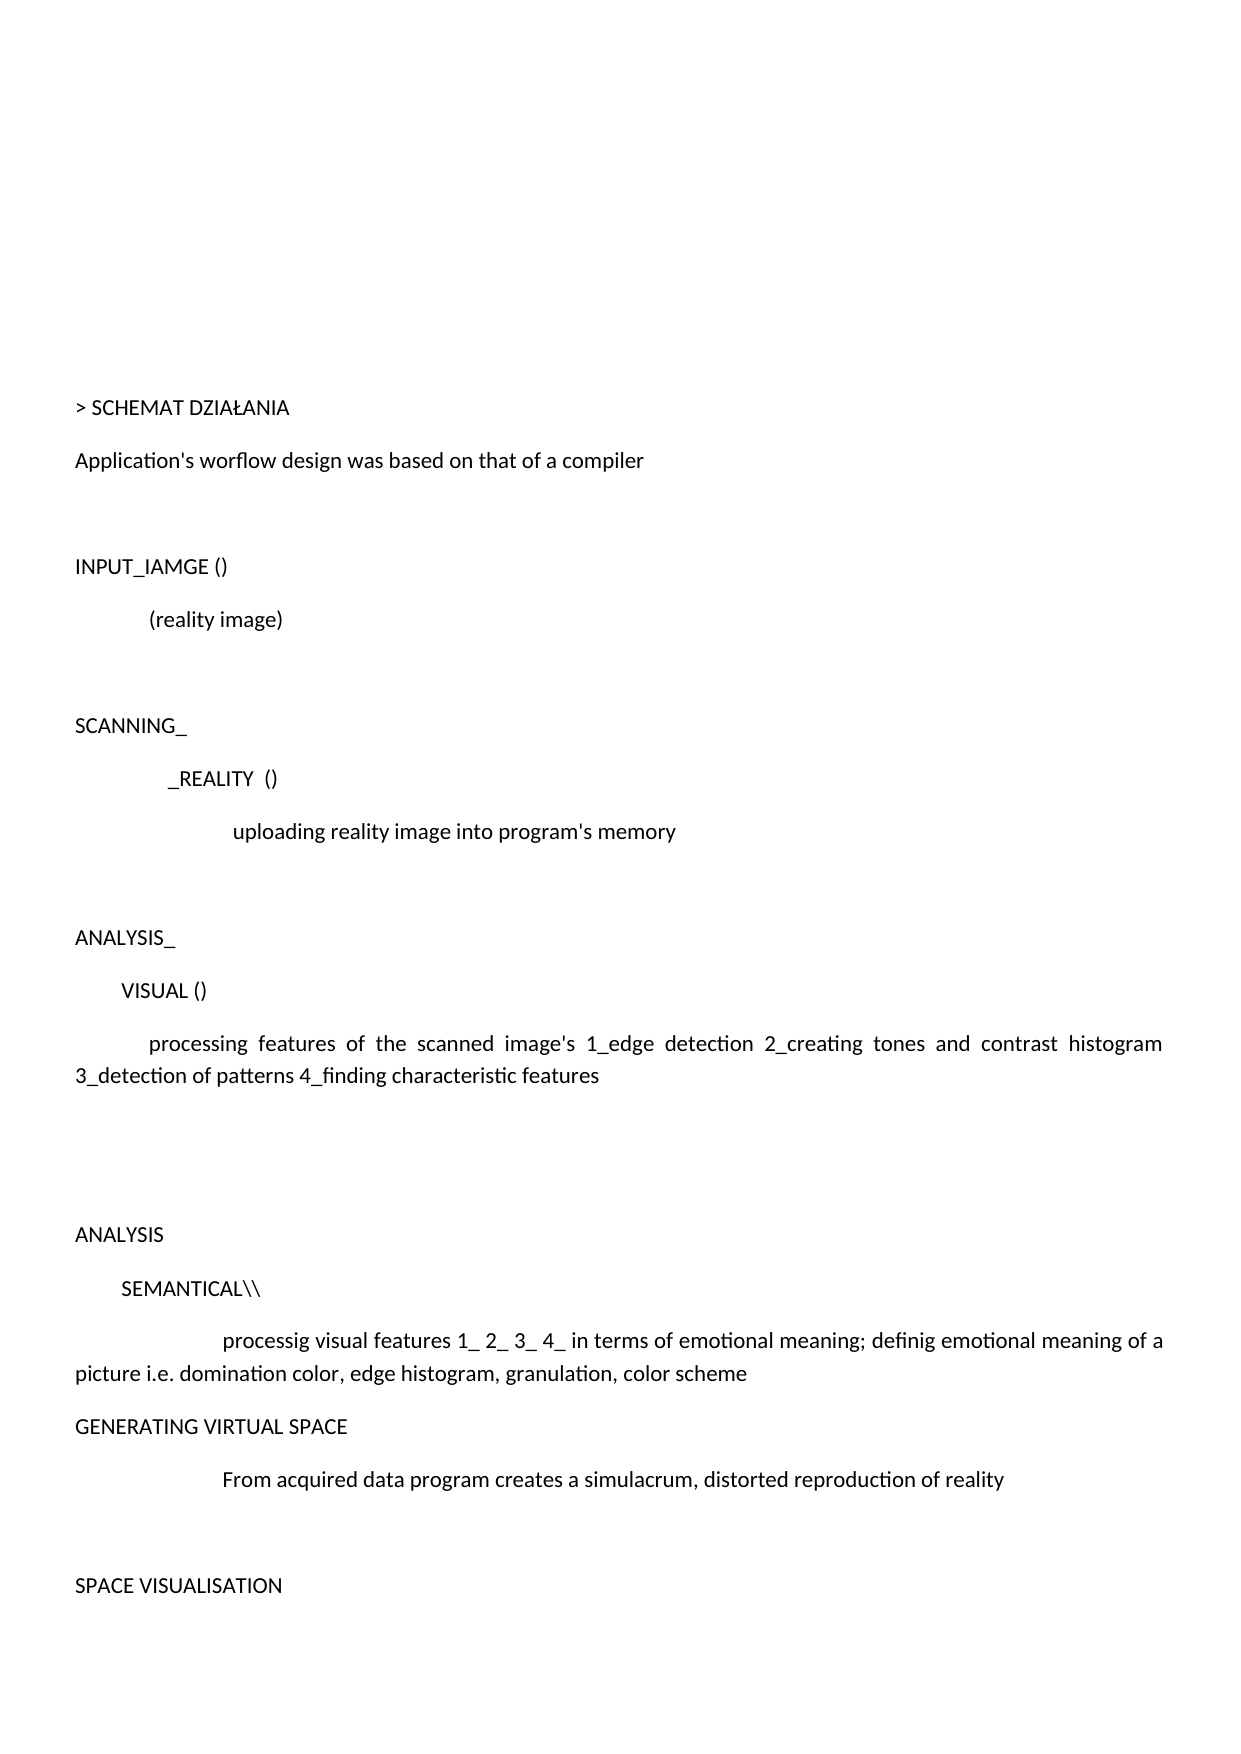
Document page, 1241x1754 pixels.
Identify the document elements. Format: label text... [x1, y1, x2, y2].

text _REALITY () [75, 764, 1165, 792]
text ANALYSIS [75, 1221, 1165, 1249]
text SEMANTICAL\\ [75, 1274, 1165, 1302]
text GENERATING VIRTUAL SPACE [75, 1412, 1165, 1440]
text uploading reality image into program's memory [75, 817, 1165, 845]
text From acquired data program creates a simulacrum, distorted reproduction of reality [75, 1465, 1165, 1493]
text processig visual features 1_ 2_ 3_ 4_ in terms of emotional meaning; definig emotional meaning of a picture i.e. domination color, edge histogram, granulation, color scheme [75, 1327, 1165, 1387]
text (reality image) [75, 605, 1165, 633]
text Application's worflow design was based on that of a compiler [75, 446, 1165, 474]
text VISUAL () [75, 976, 1165, 1004]
text SCANNING_ [75, 711, 1165, 739]
text INPUT_IAMGE () [75, 552, 1165, 580]
text ANALYSIS_ [75, 923, 1165, 951]
text > SCHEMAT DZIAŁANIA [75, 393, 1165, 421]
text processing features of the scanned image's 1_edge detection 2_creating tones and contrast histogram 3_detection of patterns 4_finding characteristic features [75, 1029, 1165, 1089]
text SPACE VISUALISATION [75, 1571, 1165, 1599]
